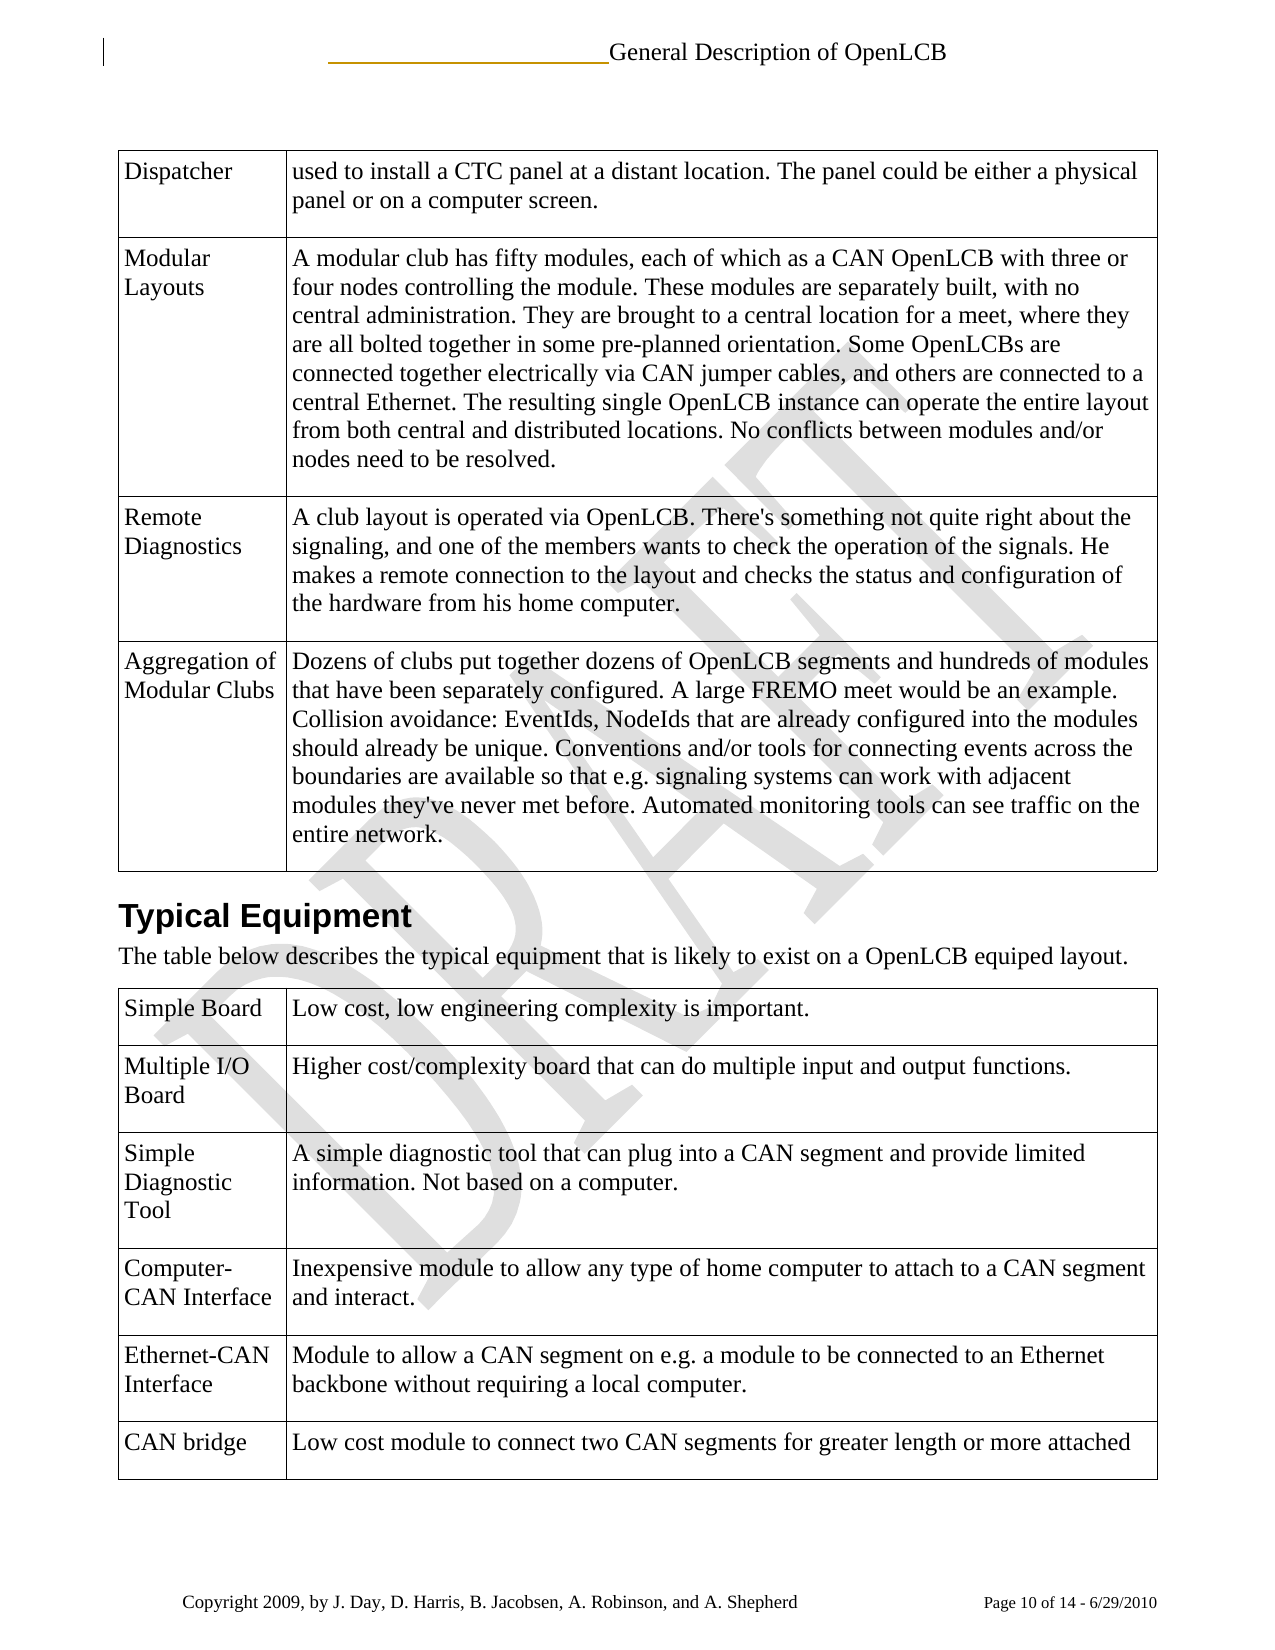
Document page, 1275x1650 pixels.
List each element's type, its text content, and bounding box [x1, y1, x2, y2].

subtitle Typical Equipment [118, 896, 398, 935]
table_cell Low cost module to connect two CAN segments for greater length or more attached [287, 1422, 1157, 1479]
table_cell A modular club has fifty modules, each of which as a CAN OpenLCB with three or four nodes controlling the module. These modules are separately built, with no central administration. They are brought to a central location for a meet, where they are all bolted together in some pre-planned orientation. Some OpenLCBs are connected together electrically via CAN jumper cables, and others are connected to a central Ethernet. The resulting single OpenLCB instance can operate the entire layout from both central and distributed locations. No conflicts between modules and/or nodes need to be resolved. [287, 238, 1157, 496]
table_header Low cost, low engineering complexity is important. [385, 989, 508, 1045]
table_cell Higher cost/complexity board that can do multiple input and output functions. [446, 1046, 584, 1132]
table_cell Computer-CAN Interface [119, 1249, 286, 1334]
table_cell Inexpensive module to allow any type of home computer to attach to a CAN segment and interact. [287, 1249, 1157, 1334]
table_cell Dispatcher [119, 151, 286, 237]
table_cell Module to allow a CAN segment on e.g. a module to be connected to an Ethernet backbone without requiring a local computer. [287, 1336, 1157, 1421]
table_cell Aggregation of Modular Clubs [119, 642, 286, 871]
table_header Low cost, low engineering complexity is important. [695, 989, 1157, 1045]
table_cell Dozens of clubs put together dozens of OpenLCB segments and hundreds of modules that have been separately configured. A large FREMO meet would be an example. Collision avoidance: EventIds, NodeIds that are already configured into the modules should already be unique. Conventions and/or tools for connecting events across the boundaries are available so that e.g. signaling systems can work with adjacent modules they've never met before. Automated monitoring tools can see traffic on the entire network. [287, 642, 1157, 871]
table_cell Remote Diagnostics [119, 497, 286, 641]
table_header Simple Board [212, 989, 286, 1045]
table_cell used to install a CTC panel at a distant location. The panel could be either a physical panel or on a computer screen. [287, 151, 1157, 237]
table_cell Modular Layouts [119, 238, 286, 496]
table_header Low cost, low engineering complexity is important. [502, 989, 670, 1045]
table_cell Higher cost/complexity board that can do multiple input and output functions. [552, 1046, 1157, 1132]
table_cell A simple diagnostic tool that can plug into a CAN segment and provide limited information. Not based on a computer. [493, 1133, 1157, 1248]
text The table below describes the typical equipment that is likely to exist on a OpenLCB equiped layout. [713, 941, 1157, 970]
table_cell A simple diagnostic tool that can plug into a CAN segment and provide limited information. Not based on a computer. [329, 1133, 494, 1248]
text The table below describes the typical equipment that is likely to exist on a OpenLCB equiped layout. [118, 941, 433, 970]
table_cell Higher cost/complexity board that can do multiple input and output functions. [287, 1046, 473, 1132]
table_header Simple Board [169, 1035, 198, 1045]
table_cell A club layout is operated via OpenLCB. There's something not quite right about the signaling, and one of the members wants to check the operation of the signals. He makes a remote connection to the layout and checks the status and configuration of the hardware from his home computer. [665, 497, 1002, 641]
table_header Low cost, low engineering complexity is important. [633, 989, 718, 1016]
table_cell Multiple I/O Board [242, 1046, 286, 1090]
subtitle Typical Equipment [535, 896, 687, 935]
table_cell Ethernet-CAN Interface [119, 1336, 286, 1421]
table_cell CAN bridge [119, 1422, 286, 1479]
table_header Simple Board [119, 989, 198, 1045]
subtitle Typical Equipment [402, 896, 515, 935]
subtitle Typical Equipment [682, 896, 1157, 935]
table_cell Multiple I/O Board [119, 1046, 285, 1132]
table_cell A club layout is operated via OpenLCB. There's something not quite right about the signaling, and one of the members wants to check the operation of the signals. He makes a remote connection to the layout and checks the status and configuration of the hardware from his home computer. [287, 497, 701, 641]
table_header Low cost, low engineering complexity is important. [287, 989, 398, 1045]
table_cell A club layout is operated via OpenLCB. There's something not quite right about the signaling, and one of the members wants to check the operation of the signals. He makes a remote connection to the layout and checks the status and configuration of the hardware from his home computer. [901, 497, 1157, 641]
table_cell Simple Diagnostic Tool [119, 1133, 286, 1248]
text The table below describes the typical equipment that is likely to exist on a OpenLCB equiped layout. [541, 941, 711, 970]
table_cell A simple diagnostic tool that can plug into a CAN segment and provide limited information. Not based on a computer. [287, 1134, 401, 1248]
